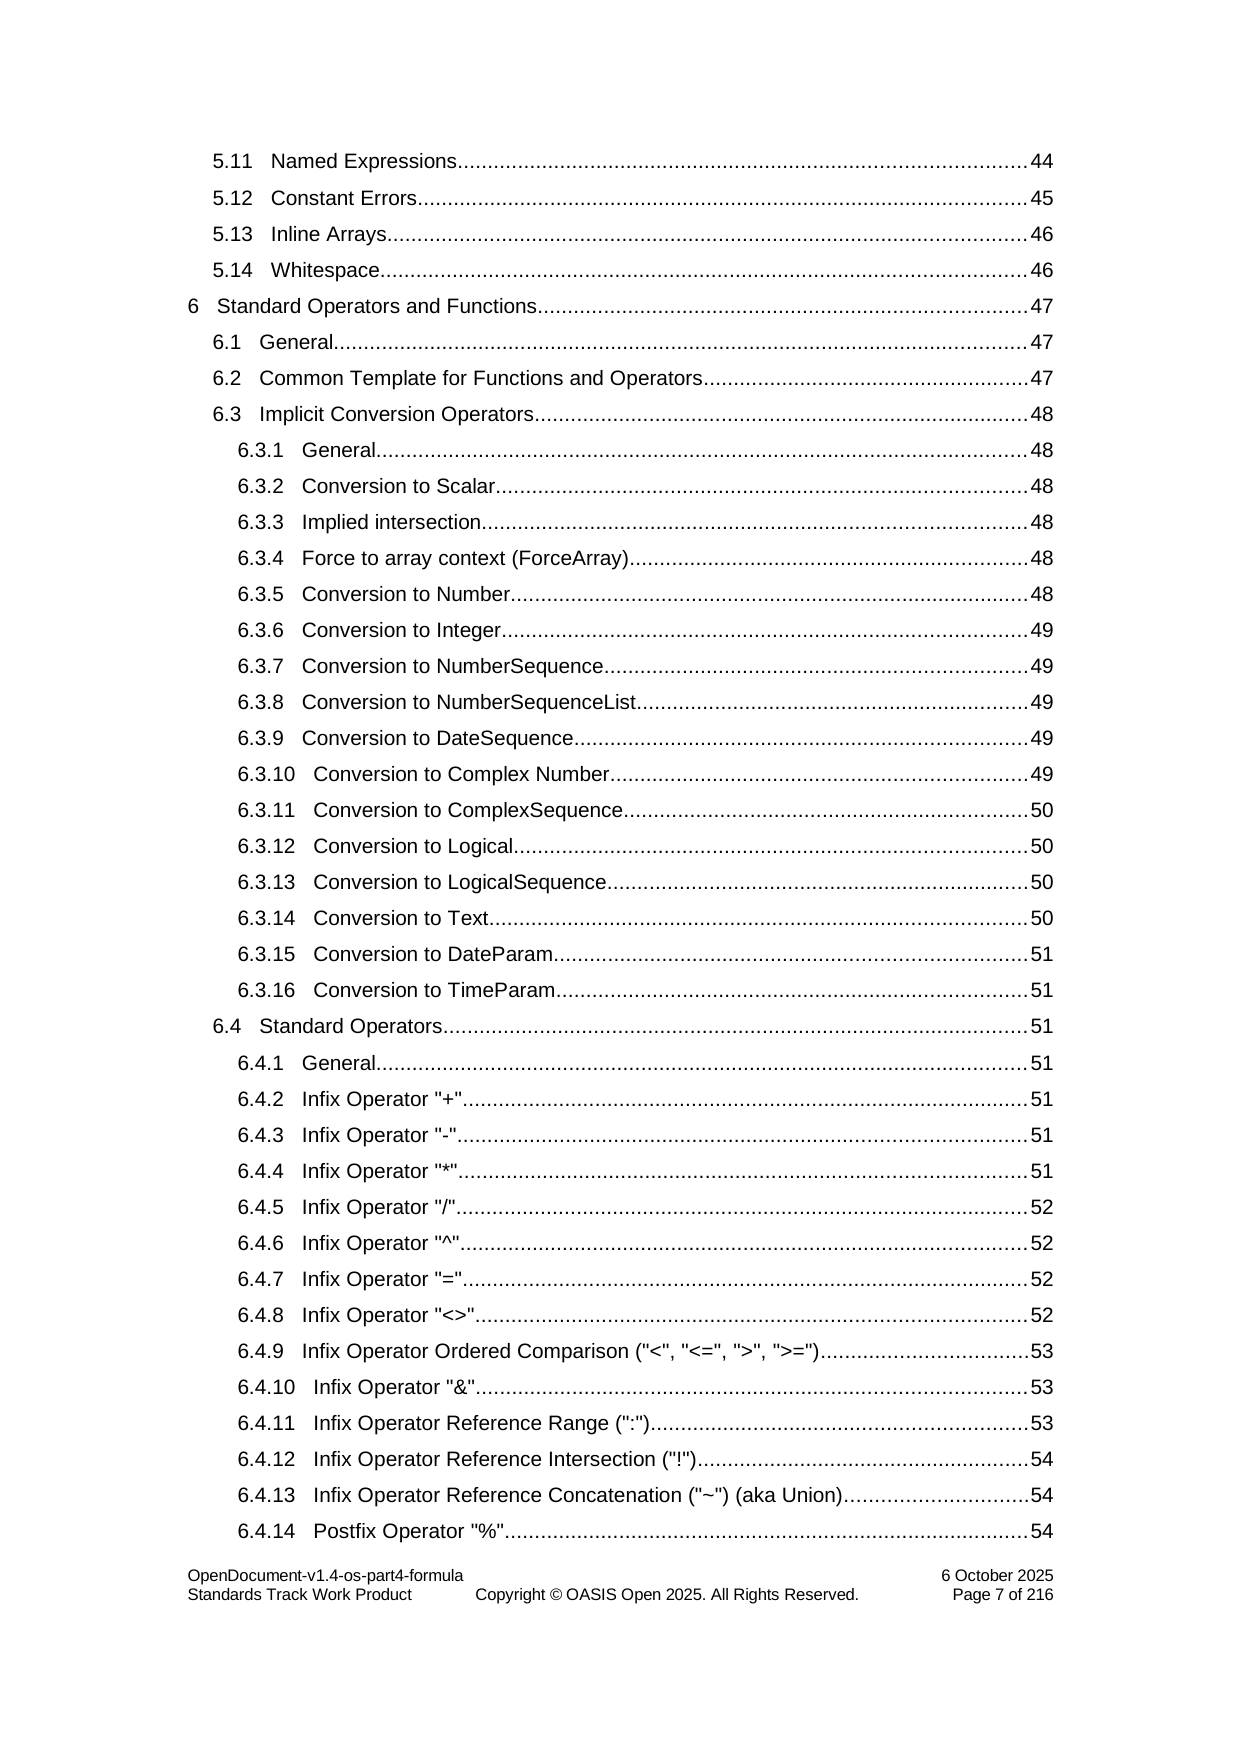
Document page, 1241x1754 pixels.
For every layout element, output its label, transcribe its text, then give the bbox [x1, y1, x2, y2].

text 6.4.4 Infix Operator "*" 51 [237, 1159, 1053, 1183]
text 6.4.12 Infix Operator Reference Intersection ("!") 54 [237, 1447, 1053, 1471]
text 6.4.13 Infix Operator Reference Concatenation ("~") (aka Union) 54 [237, 1483, 1053, 1507]
text 6.3.14 Conversion to Text 50 [237, 907, 1053, 930]
text 6.4 Standard Operators 51 [212, 1015, 1053, 1038]
text 6.4.9 Infix Operator Ordered Comparison ("<", "<=", ">", ">=") 53 [237, 1339, 1053, 1363]
text 6.3.4 Force to array context (ForceArray) 48 [237, 546, 1053, 570]
text 6.3.1 General 48 [237, 438, 1053, 462]
text 6.4.11 Infix Operator Reference Range (":") 53 [237, 1411, 1053, 1435]
text 6.4.14 Postfix Operator "%" 54 [237, 1519, 1053, 1543]
text 6.4.2 Infix Operator "+" 51 [237, 1087, 1053, 1111]
text 6.4.8 Infix Operator "<>" 52 [237, 1303, 1053, 1327]
text 5.13 Inline Arrays 46 [212, 222, 1053, 246]
text 6 Standard Operators and Functions 47 [187, 294, 1053, 318]
text 6.3.7 Conversion to NumberSequence 49 [237, 654, 1053, 678]
text 6.4.7 Infix Operator "=" 52 [237, 1267, 1053, 1291]
text 6.3.6 Conversion to Integer 49 [237, 618, 1053, 642]
text 6.3.13 Conversion to LogicalSequence 50 [237, 871, 1053, 894]
text 6.4.6 Infix Operator "^" 52 [237, 1231, 1053, 1255]
text 6.2 Common Template for Functions and Operators 47 [212, 366, 1053, 390]
text 6.1 General 47 [212, 330, 1053, 354]
text 6.3 Implicit Conversion Operators 48 [212, 402, 1053, 426]
text 6.3.8 Conversion to NumberSequenceList 49 [237, 691, 1053, 714]
text 6.4.3 Infix Operator "-" 51 [237, 1123, 1053, 1147]
text 6.4.1 General 51 [237, 1051, 1053, 1074]
text 6.3.2 Conversion to Scalar 48 [237, 474, 1053, 498]
text 5.12 Constant Errors 45 [212, 186, 1053, 209]
text 6.3.9 Conversion to DateSequence 49 [237, 727, 1053, 750]
text 6.4.10 Infix Operator "&" 53 [237, 1375, 1053, 1399]
text 6.4.5 Infix Operator "/" 52 [237, 1195, 1053, 1219]
text 6.3.16 Conversion to TimeParam 51 [237, 979, 1053, 1002]
text 6.3.5 Conversion to Number 48 [237, 582, 1053, 606]
text 6.3.3 Implied intersection 48 [237, 510, 1053, 534]
text 6.3.11 Conversion to ComplexSequence 50 [237, 799, 1053, 822]
text 5.11 Named Expressions 44 [212, 150, 1053, 173]
text 6.3.12 Conversion to Logical 50 [237, 835, 1053, 858]
text 6.3.15 Conversion to DateParam 51 [237, 943, 1053, 966]
text 6.3.10 Conversion to Complex Number 49 [237, 763, 1053, 786]
text 5.14 Whitespace 46 [212, 258, 1053, 282]
